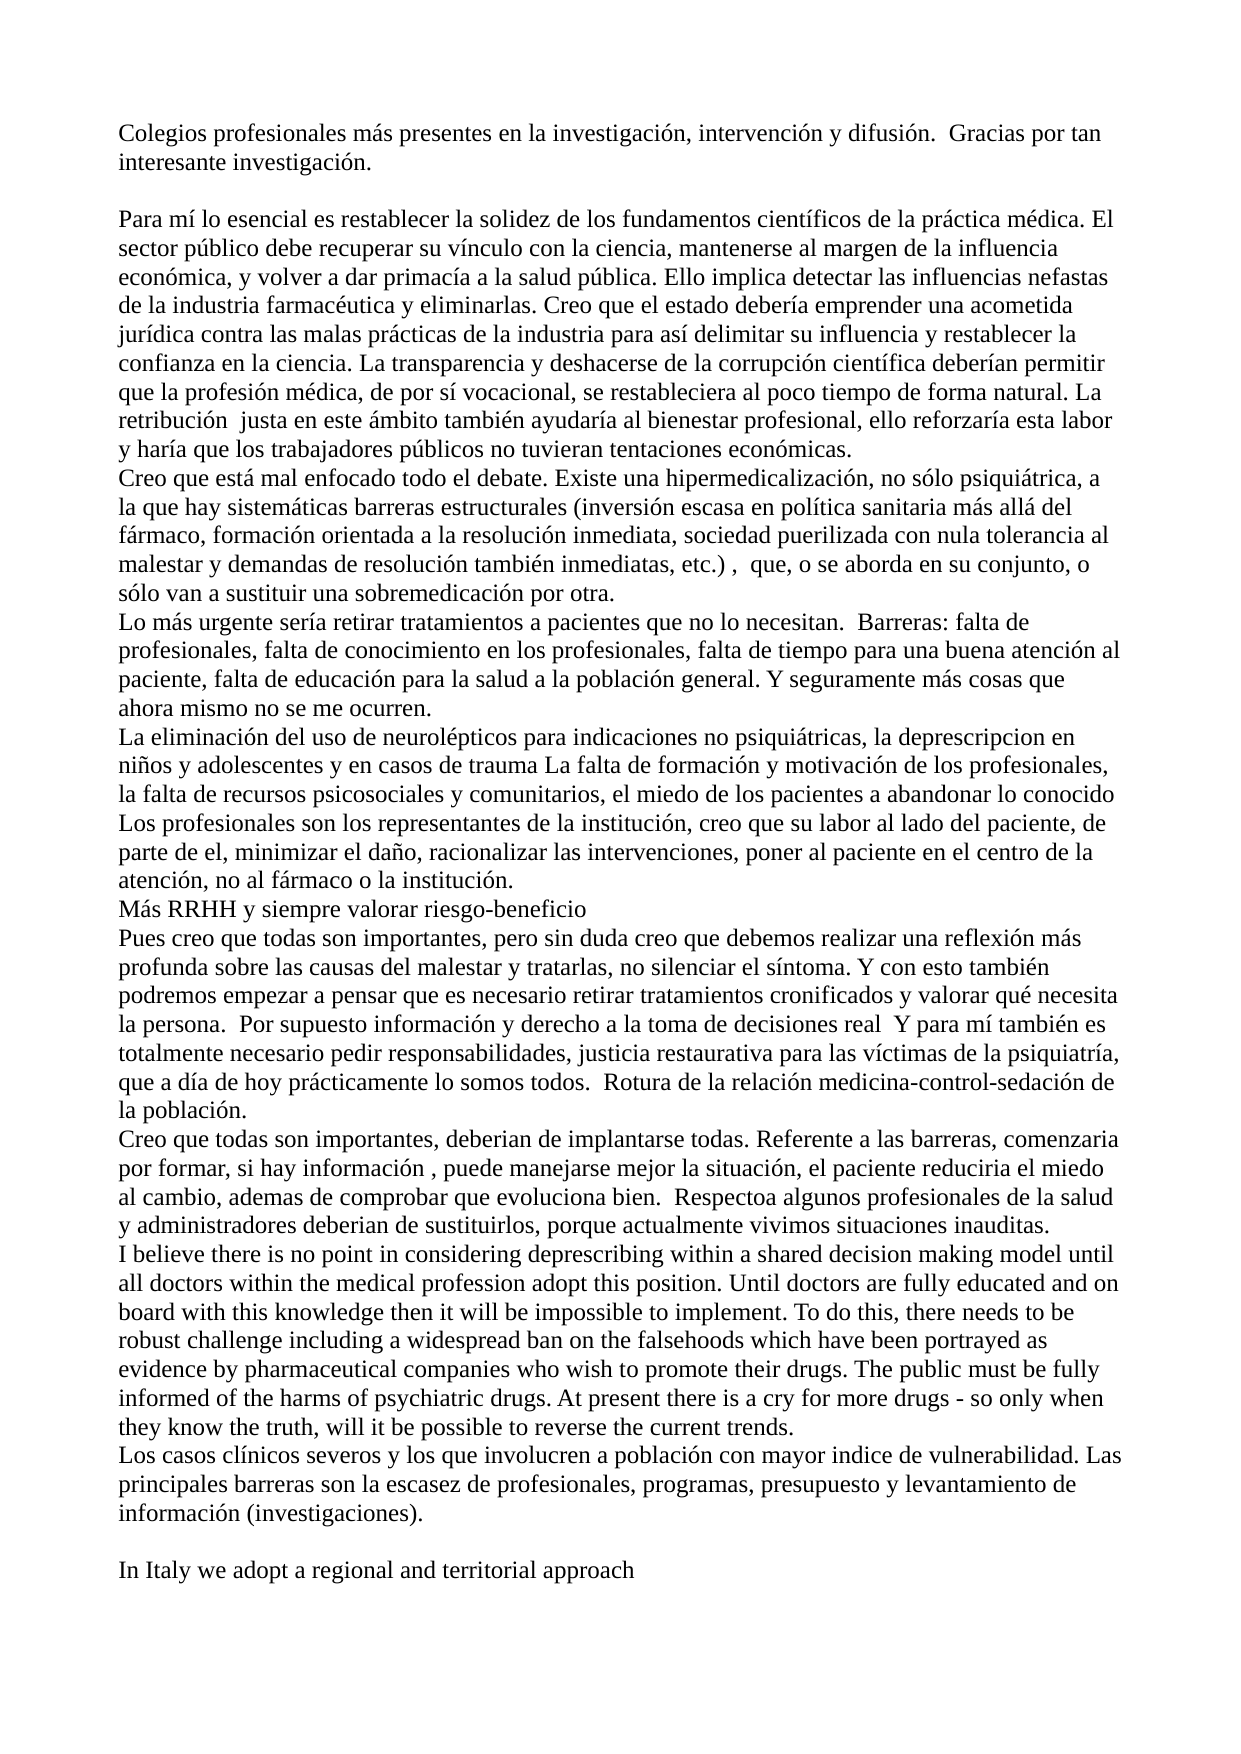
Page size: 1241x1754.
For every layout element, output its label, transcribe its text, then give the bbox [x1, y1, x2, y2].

text Colegios profesionales más presentes en la investigación, intervención y difusión. Gracias por tan interesante investigación. [118, 118, 1122, 176]
text Creo que todas son importantes, deberian de implantarse todas. Referente a las barreras, comenzaria por formar, si hay información , puede manejarse mejor la situación, el paciente reduciria el miedo al cambio, ademas de comprobar que evoluciona bien. Respectoa algunos profesionales de la salud y administradores deberian de sustituirlos, porque actualmente vivimos situaciones inauditas. [118, 1124, 1122, 1239]
text Pues creo que todas son importantes, pero sin duda creo que debemos realizar una reflexión más profunda sobre las causas del malestar y tratarlas, no silenciar el síntoma. Y con esto también podremos empezar a pensar que es necesario retirar tratamientos cronificados y valorar qué necesita la persona. Por supuesto información y derecho a la toma de decisiones real Y para mí también es totalmente necesario pedir responsabilidades, justicia restaurativa para las víctimas de la psiquiatría, que a día de hoy prácticamente lo somos todos. Rotura de la relación medicina-control-sedación de la población. [118, 923, 1122, 1124]
text Más RRHH y siempre valorar riesgo-beneficio [118, 894, 1122, 923]
text Creo que está mal enfocado todo el debate. Existe una hipermedicalización, no sólo psiquiátrica, a la que hay sistemáticas barreras estructurales (inversión escasa en política sanitaria más allá del fármaco, formación orientada a la resolución inmediata, sociedad puerilizada con nula tolerancia al malestar y demandas de resolución también inmediatas, etc.) , que, o se aborda en su conjunto, o sólo van a sustituir una sobremedicación por otra. [118, 463, 1122, 607]
text Para mí lo esencial es restablecer la solidez de los fundamentos científicos de la práctica médica. El sector público debe recuperar su vínculo con la ciencia, mantenerse al margen de la influencia económica, y volver a dar primacía a la salud pública. Ello implica detectar las influencias nefastas de la industria farmacéutica y eliminarlas. Creo que el estado debería emprender una acometida jurídica contra las malas prácticas de la industria para así delimitar su influencia y restablecer la confianza en la ciencia. La transparencia y deshacerse de la corrupción científica deberían permitir que la profesión médica, de por sí vocacional, se restableciera al poco tiempo de forma natural. La retribución justa en este ámbito también ayudaría al bienestar profesional, ello reforzaría esta labor y haría que los trabajadores públicos no tuvieran tentaciones económicas. [118, 204, 1122, 463]
text Lo más urgente sería retirar tratamientos a pacientes que no lo necesitan. Barreras: falta de profesionales, falta de conocimiento en los profesionales, falta de tiempo para una buena atención al paciente, falta de educación para la salud a la población general. Y seguramente más cosas que ahora mismo no se me ocurren. [118, 607, 1122, 722]
text I believe there is no point in considering deprescribing within a shared decision making model until all doctors within the medical profession adopt this position. Until doctors are fully educated and on board with this knowledge then it will be impossible to implement. To do this, there needs to be robust challenge including a widespread ban on the falsehoods which have been portrayed as evidence by pharmaceutical companies who wish to promote their drugs. The public must be fully informed of the harms of psychiatric drugs. At present there is a cry for more drugs - so only when they know the truth, will it be possible to reverse the current trends. [118, 1239, 1122, 1441]
text In Italy we adopt a regional and territorial approach [118, 1556, 1122, 1584]
text La eliminación del uso de neurolépticos para indicaciones no psiquiátricas, la deprescripcion en niños y adolescentes y en casos de trauma La falta de formación y motivación de los profesionales, la falta de recursos psicosociales y comunitarios, el miedo de los pacientes a abandonar lo conocido Los profesionales son los representantes de la institución, creo que su labor al lado del paciente, de parte de el, minimizar el daño, racionalizar las intervenciones, poner al paciente en el centro de la atención, no al fármaco o la institución. [118, 722, 1122, 894]
text Los casos clínicos severos y los que involucren a población con mayor indice de vulnerabilidad. Las principales barreras son la escasez de profesionales, programas, presupuesto y levantamiento de información (investigaciones). [118, 1441, 1122, 1527]
